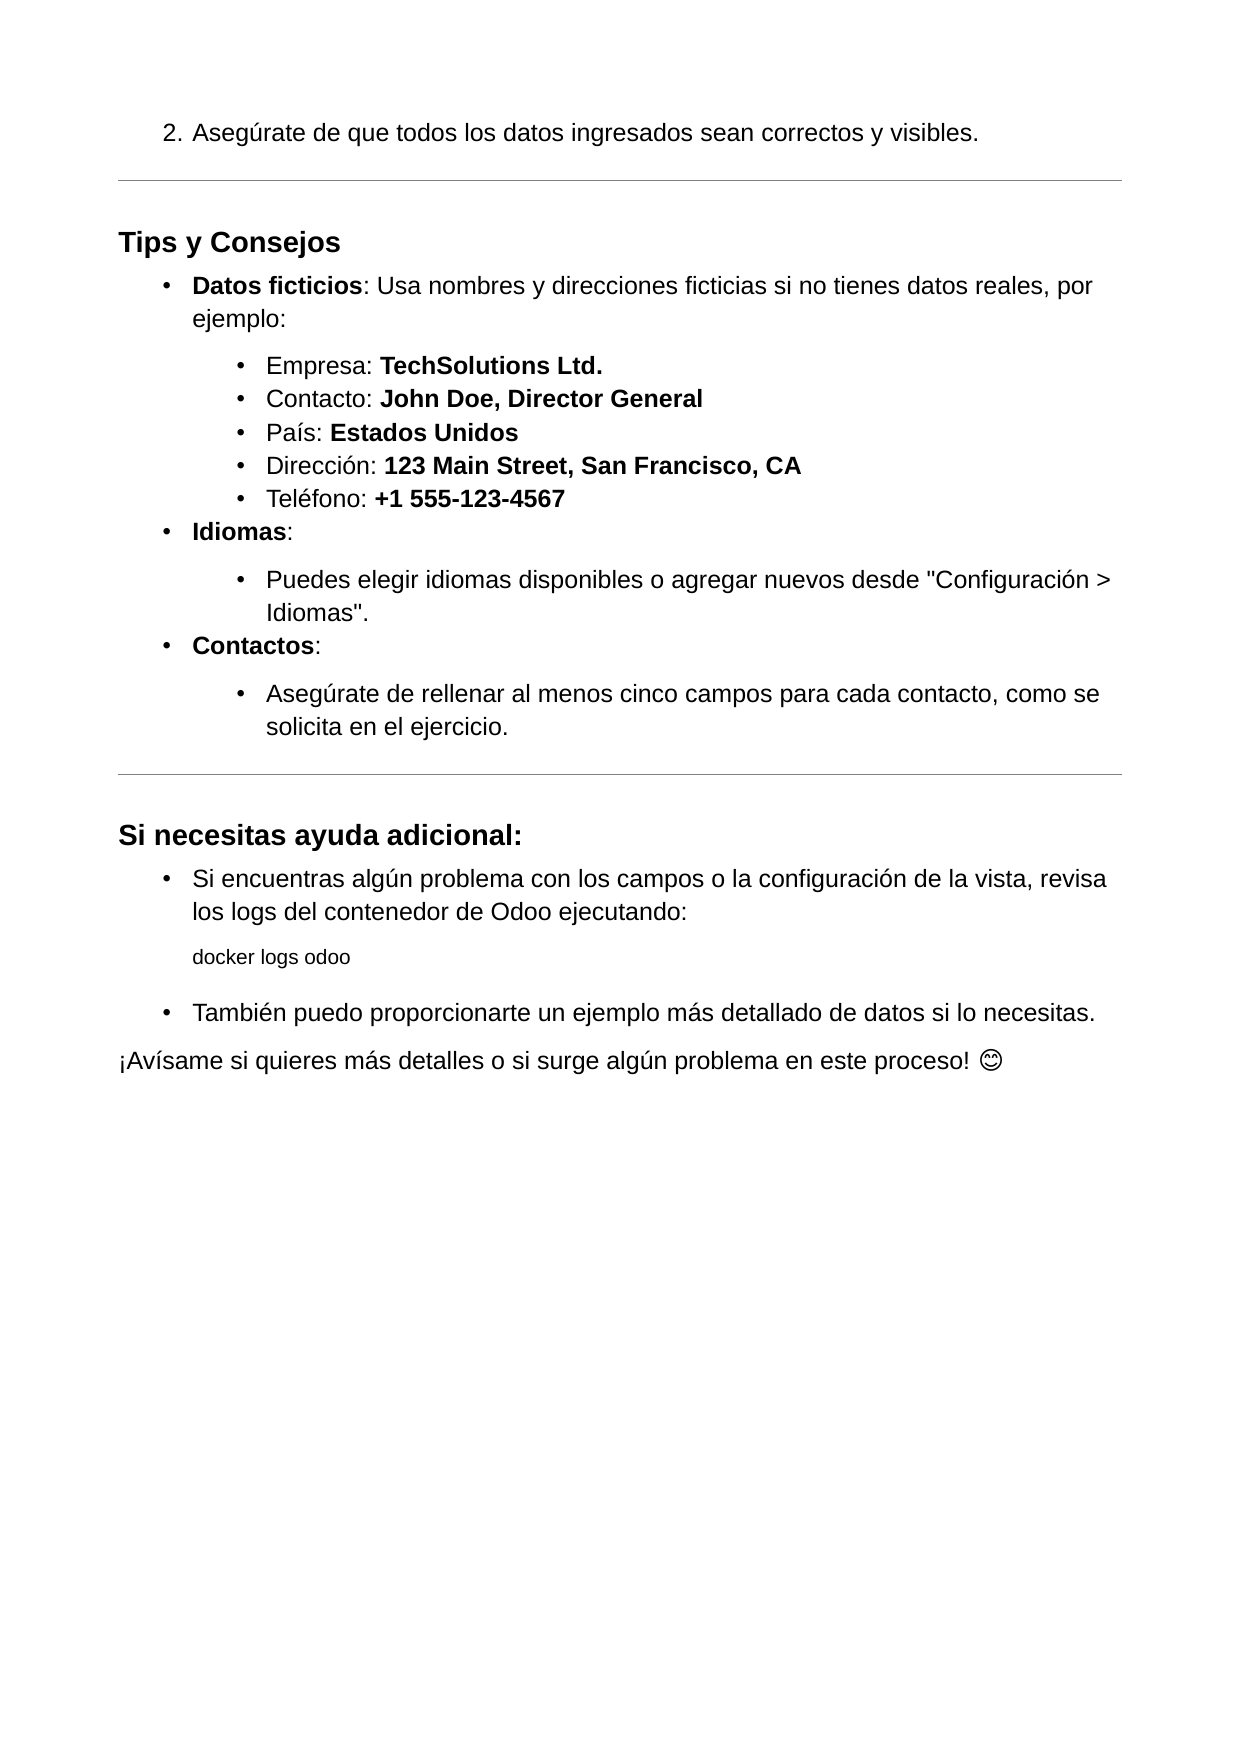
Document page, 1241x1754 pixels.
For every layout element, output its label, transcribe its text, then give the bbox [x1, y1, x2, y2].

list Idiomas: [162, 517, 1122, 546]
text ¡Avísame si quieres más detalles o si surge algún problema en este proceso! 😊 [118, 1046, 1122, 1075]
list Teléfono: +1 555-123-4567 [236, 484, 1122, 513]
list Empresa: TechSolutions Ltd. [236, 351, 1122, 380]
subtitle Tips y Consejos [118, 224, 1122, 258]
list Asegúrate de que todos los datos ingresados sean correctos y visibles. [162, 118, 1122, 147]
list Dirección: 123 Main Street, San Francisco, CA [236, 451, 1122, 479]
list Asegúrate de rellenar al menos cinco campos para cada contacto, como se solicita en el ejercicio. [236, 678, 1122, 740]
list Puedes elegir idiomas disponibles o agregar nuevos desde "Configuración > Idiomas". [236, 565, 1122, 627]
list También puedo proporcionarte un ejemplo más detallado de datos si lo necesitas. [162, 998, 1122, 1027]
list docker logs odoo [162, 945, 1122, 969]
list Datos ficticios: Usa nombres y direcciones ficticias si no tienes datos reales, por ejemplo: [162, 271, 1122, 332]
subtitle Si necesitas ayuda adicional: [118, 818, 1122, 852]
list Contactos: [162, 631, 1122, 660]
list País: Estados Unidos [236, 418, 1122, 446]
list Contacto: John Doe, Director General [236, 384, 1122, 413]
list Si encuentras algún problema con los campos o la configuración de la vista, revisa los logs del contenedor de Odoo ejecutando: [162, 864, 1122, 926]
